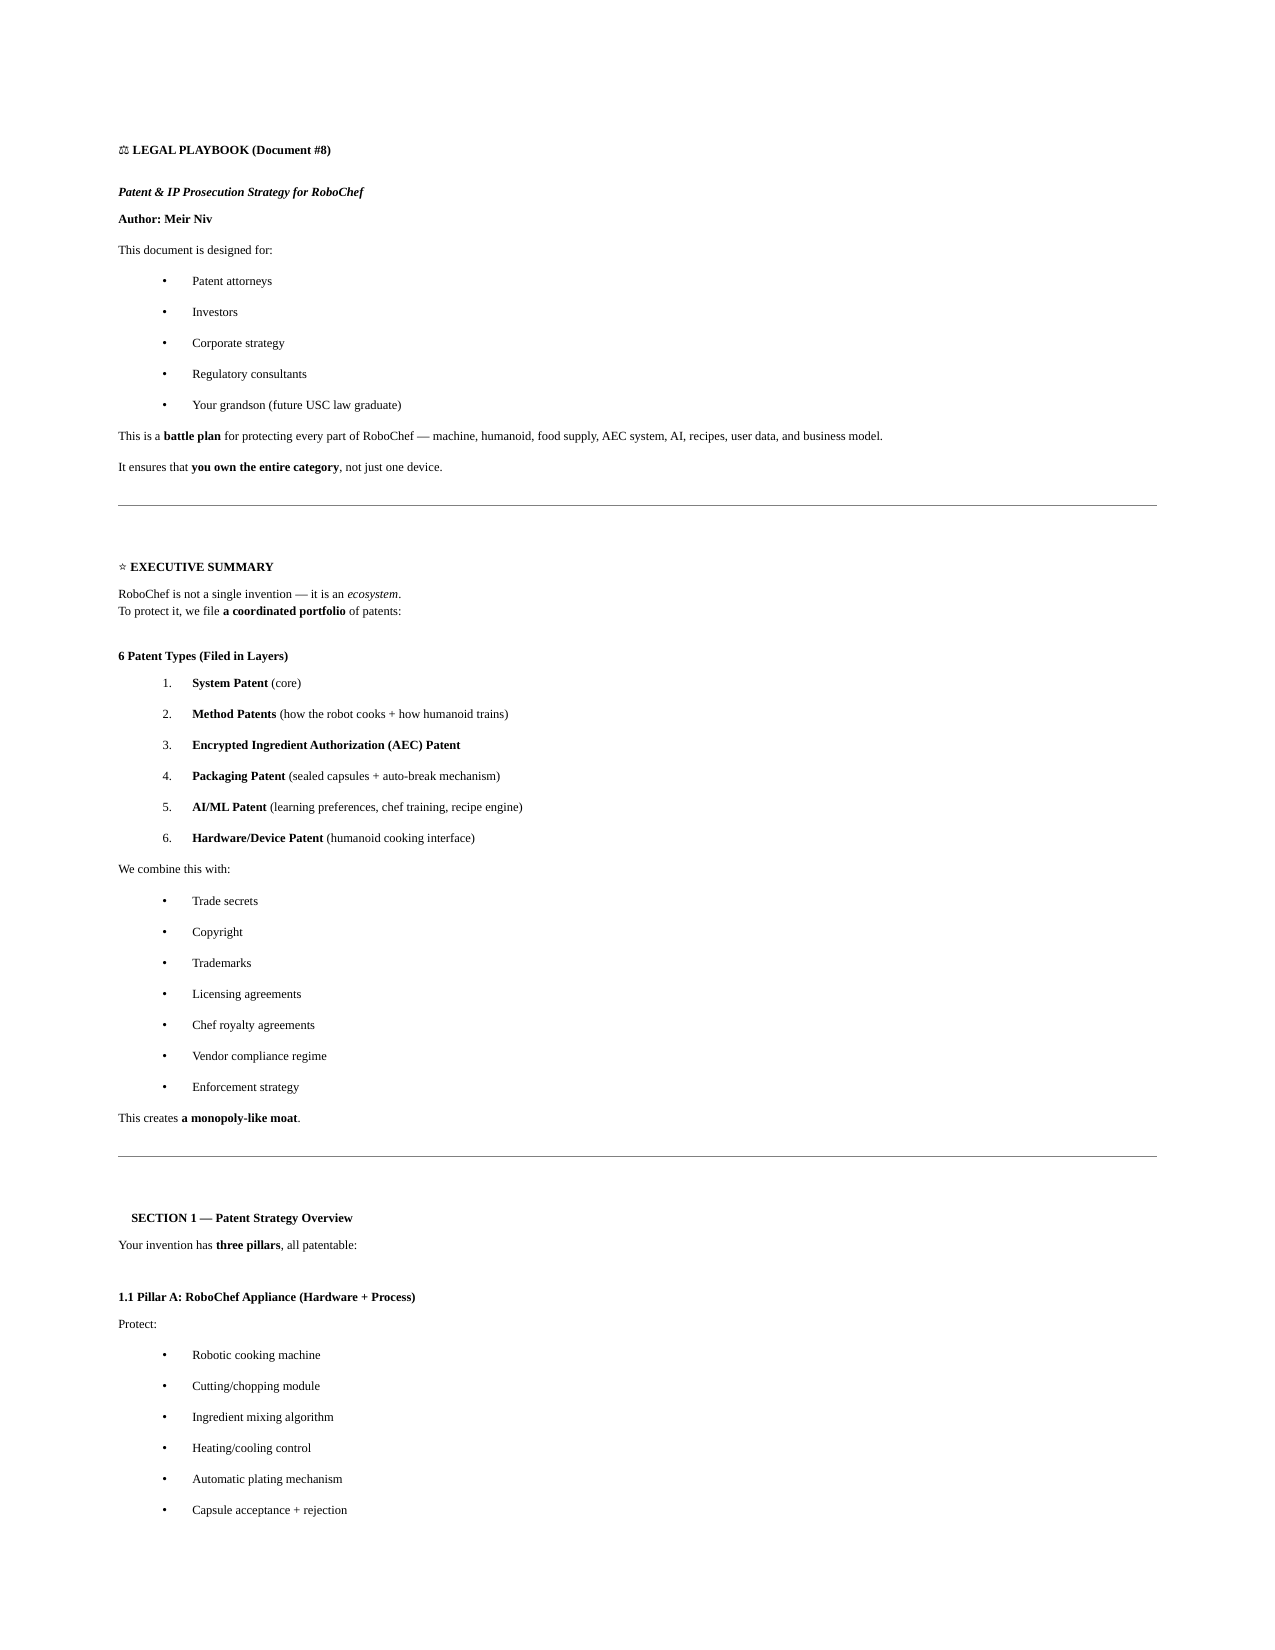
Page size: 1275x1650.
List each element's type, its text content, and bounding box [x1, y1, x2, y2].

text This document is designed for: [118, 242, 1157, 257]
list Packaging Patent (sealed capsules + auto-break mechanism) [162, 769, 1157, 783]
list Regulatory consultants [162, 367, 1157, 381]
list Investors [162, 304, 1157, 319]
list Robotic cooking machine [162, 1347, 1157, 1362]
list Capsule acceptance + rejection [162, 1503, 1157, 1517]
list Hardware/Device Patent (humanoid cooking interface) [162, 831, 1157, 846]
text Protect: [118, 1316, 1157, 1331]
list Cutting/chopping module [162, 1378, 1157, 1393]
list Trade secrets [162, 893, 1157, 908]
text RoboChef is not a single invention — it is an ecosystem. To protect it, we file a coordinated portfolio of patents: [118, 587, 1157, 618]
text We combine this with: [118, 862, 1157, 877]
list Your grandson (future USC law graduate) [162, 398, 1157, 412]
text This creates a monopoly-like moat. [118, 1111, 1157, 1125]
text It ensures that you own the entire category, not just one device. [118, 460, 1157, 474]
list Heating/cooling control [162, 1441, 1157, 1455]
list Automatic plating mechanism [162, 1472, 1157, 1486]
subtitle 1.1 Pillar A: RoboChef Appliance (Hardware + Process) [118, 1289, 1157, 1304]
list Licensing agreements [162, 986, 1157, 1001]
subtitle 🧱 SECTION 1 — Patent Strategy Overview [118, 1211, 1157, 1225]
list Enforcement strategy [162, 1079, 1157, 1094]
list Encrypted Ingredient Authorization (AEC) Patent [162, 738, 1157, 752]
list Copyright [162, 924, 1157, 939]
list Method Patents (how the robot cooks + how humanoid trains) [162, 707, 1157, 721]
list Chef royalty agreements [162, 1017, 1157, 1032]
list Corporate strategy [162, 336, 1157, 350]
subtitle Patent & IP Prosecution Strategy for RoboChef [118, 184, 1157, 199]
subtitle ⭐ EXECUTIVE SUMMARY [118, 560, 1157, 574]
list Ingredient mixing algorithm [162, 1409, 1157, 1424]
subtitle 6 Patent Types (Filed in Layers) [118, 649, 1157, 663]
subtitle ⚖️ LEGAL PLAYBOOK (Document #8) [118, 143, 1157, 157]
list Patent attorneys [162, 273, 1157, 288]
text Author: Meir Niv [118, 211, 1157, 226]
text This is a battle plan for protecting every part of RoboChef — machine, humanoid, food supply, AEC system, AI, recipes, user data, and business model. [118, 429, 1157, 443]
list Trademarks [162, 955, 1157, 970]
text Your invention has three pillars, all patentable: [118, 1238, 1157, 1252]
list System Patent (core) [162, 676, 1157, 690]
list AI/ML Patent (learning preferences, chef training, recipe engine) [162, 800, 1157, 814]
list Vendor compliance regime [162, 1048, 1157, 1063]
